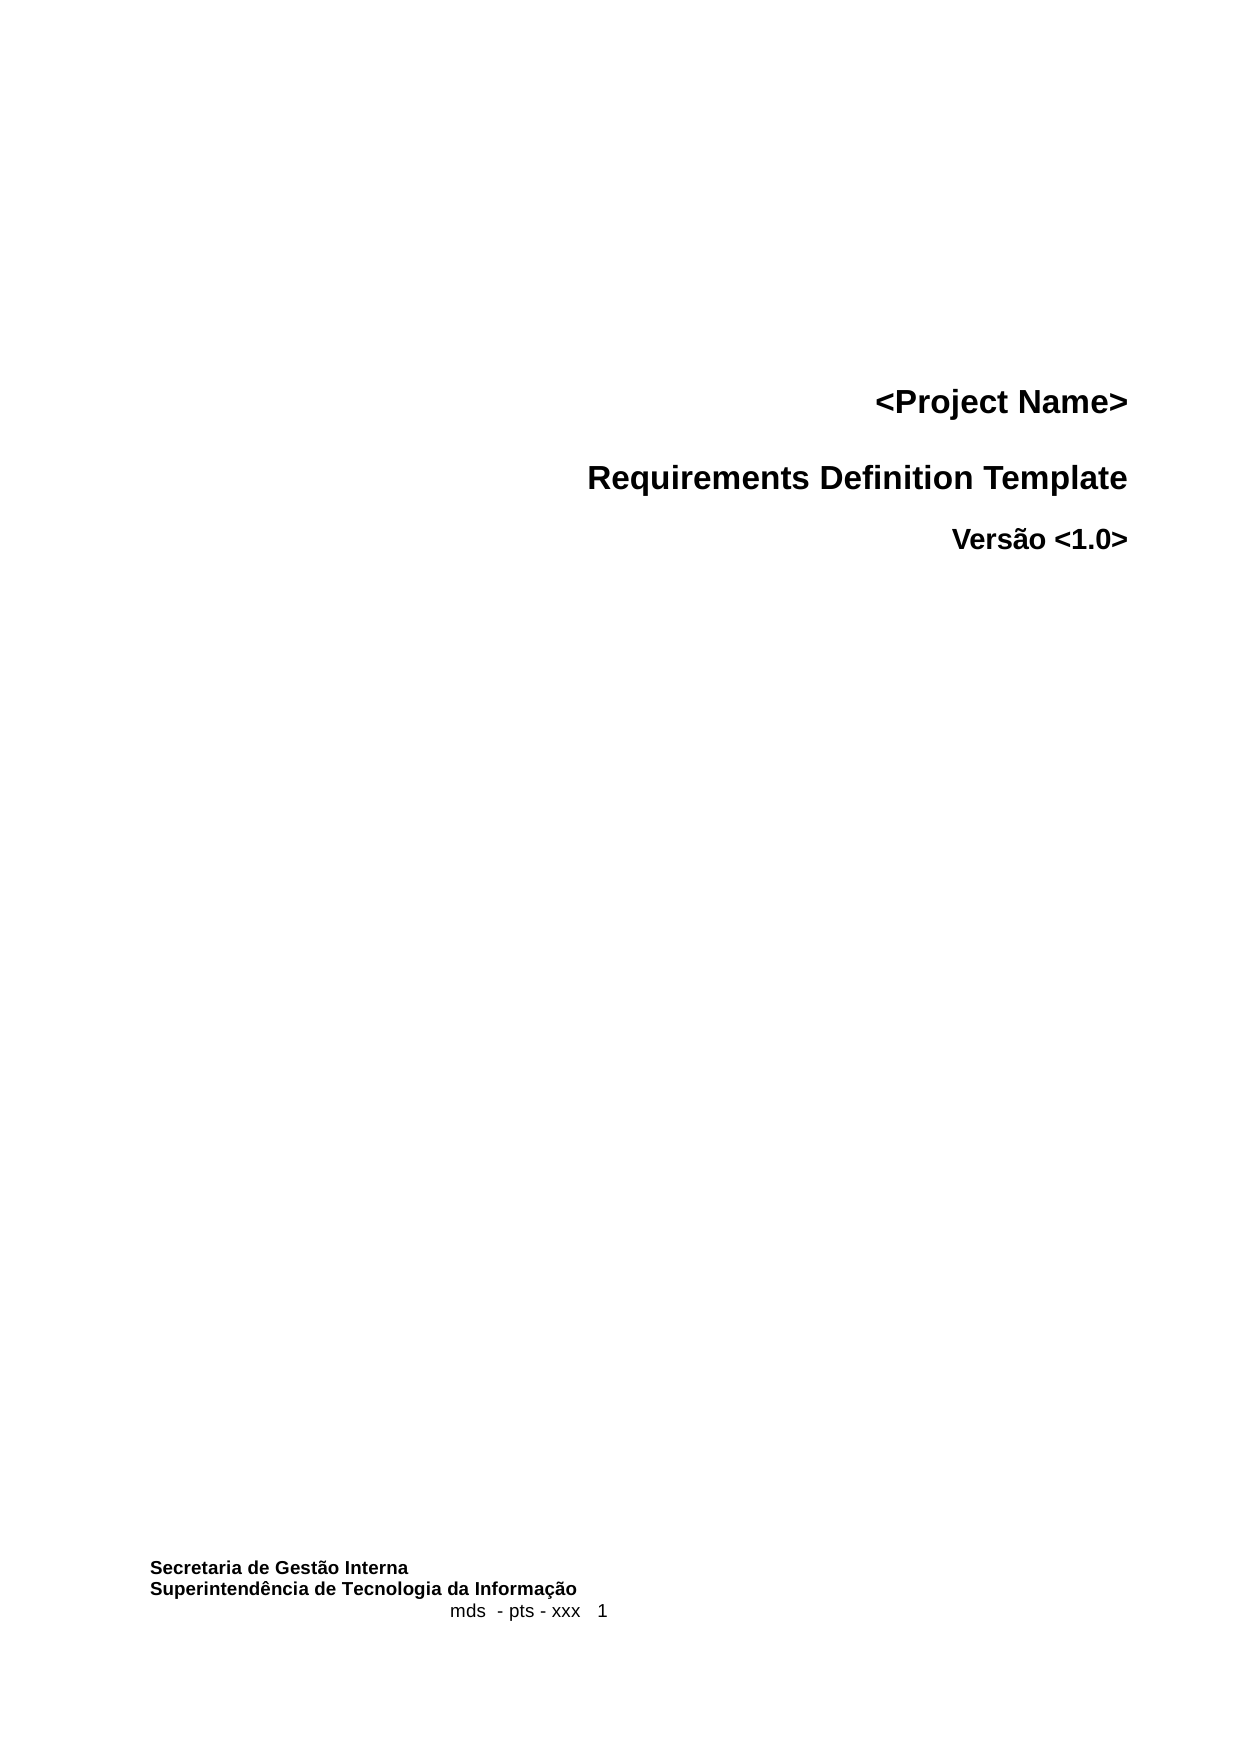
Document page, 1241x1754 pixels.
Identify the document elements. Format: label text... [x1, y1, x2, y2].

title Versão <1.0> [150, 522, 1128, 555]
title Requirements Definition Template [150, 458, 1128, 497]
title <Project Name> [150, 382, 1128, 421]
